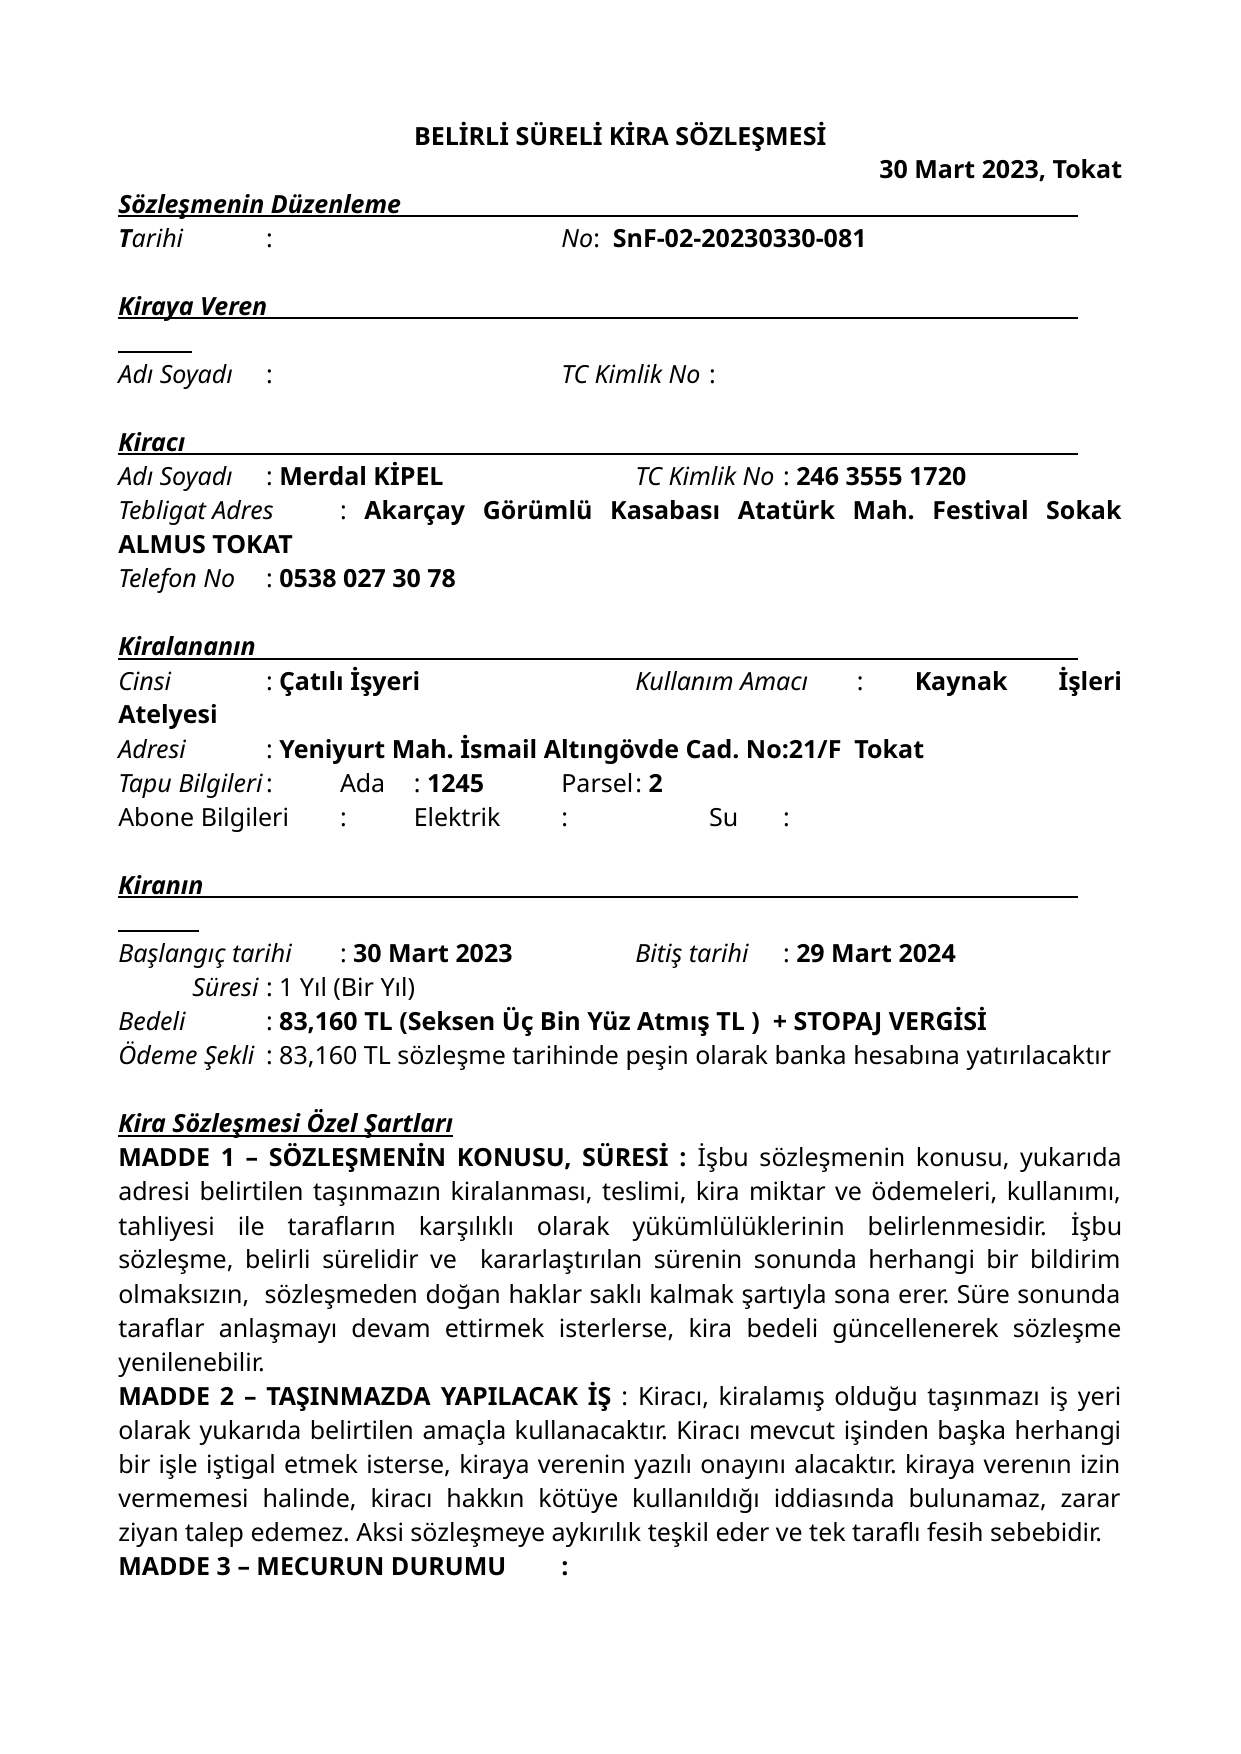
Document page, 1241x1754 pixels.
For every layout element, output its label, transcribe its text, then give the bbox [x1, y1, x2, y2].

text Kiracı [118, 425, 1122, 459]
text Kira Sözleşmesi Özel Şartları [118, 1106, 1122, 1140]
text BELİRLİ SÜRELİ KİRA SÖZLEŞMESİ [118, 118, 1122, 152]
text MADDE 2 – TAŞINMAZDA YAPILACAK İŞ : Kiracı, kiralamış olduğu taşınmazı iş yeri olarak yukarıda belirtilen amaçla kullanacaktır. Kiracı mevcut işinden başka herhangi bir işle iştigal etmek isterse, kiraya verenin yazılı onayını alacaktır. kiraya verenın izin vermemesi halinde, kiracı hakkın kötüye kullanıldığı iddiasında bulunamaz, zarar ziyan talep edemez. Aksi sözleşmeye aykırılık teşkil eder ve tek taraflı fesih sebebidir. [118, 1378, 1122, 1549]
text Abone Bilgileri : Elektrik : Su : [118, 799, 1122, 833]
text Bedeli : 83,160 TL (Seksen Üç Bin Yüz Atmış TL ) + STOPAJ VERGİSİ [118, 1004, 1122, 1038]
text Sözleşmenin Düzenleme [118, 186, 1122, 220]
text Adresi : Yeniyurt Mah. İsmail Altıngövde Cad. No:21/F Tokat [118, 731, 1122, 765]
text Telefon No : 0538 027 30 78 [118, 561, 1122, 595]
text Kiralananın [118, 629, 1122, 663]
text Tarihi : No: SnF-02-20230330-081 [118, 220, 1122, 254]
text Kiraya Veren [118, 288, 1122, 357]
text Ödeme Şekli : 83,160 TL sözleşme tarihinde peşin olarak banka hesabına yatırılacaktır [118, 1038, 1122, 1072]
text Tapu Bilgileri : Ada : 1245 Parsel : 2 [118, 765, 1122, 799]
text Adı Soyadı : Merdal KİPEL TC Kimlik No : 246 3555 1720 [118, 459, 1122, 493]
list MADDE 1 – SÖZLEŞMENİN KONUSU, SÜRESİ : İşbu sözleşmenin konusu, yukarıda adresi belirtilen taşınmazın kiralanması, teslimi, kira miktar ve ödemeleri, kullanımı, tahliyesi ile tarafların karşılıklı olarak yükümlülüklerinin belirlenmesidir. İşbu sözleşme, belirli sürelidir ve kararlaştırılan sürenin sonunda herhangi bir bildirim olmaksızın, sözleşmeden doğan haklar saklı kalmak şartıyla sona erer. Süre sonunda taraflar anlaşmayı devam ettirmek isterlerse, kira bedeli güncellenerek sözleşme yenilenebilir. [118, 1140, 1122, 1378]
text MADDE 3 – MECURUN DURUMU : [118, 1549, 1122, 1583]
text Kiranın [118, 867, 1122, 936]
text Tebligat Adres : Akarçay Görümlü Kasabası Atatürk Mah. Festival Sokak ALMUS TOKAT [118, 493, 1122, 561]
text 30 Mart 2023, Tokat [118, 152, 1122, 186]
text Adı Soyadı : TC Kimlik No : [118, 357, 1122, 391]
text Başlangıç tarihi : 30 Mart 2023 Bitiş tarihi : 29 Mart 2024 Süresi : 1 Yıl (Bir Yıl) [118, 936, 1122, 1004]
text Cinsi : Çatılı İşyeri Kullanım Amacı : Kaynak İşleri Atelyesi [118, 663, 1122, 731]
